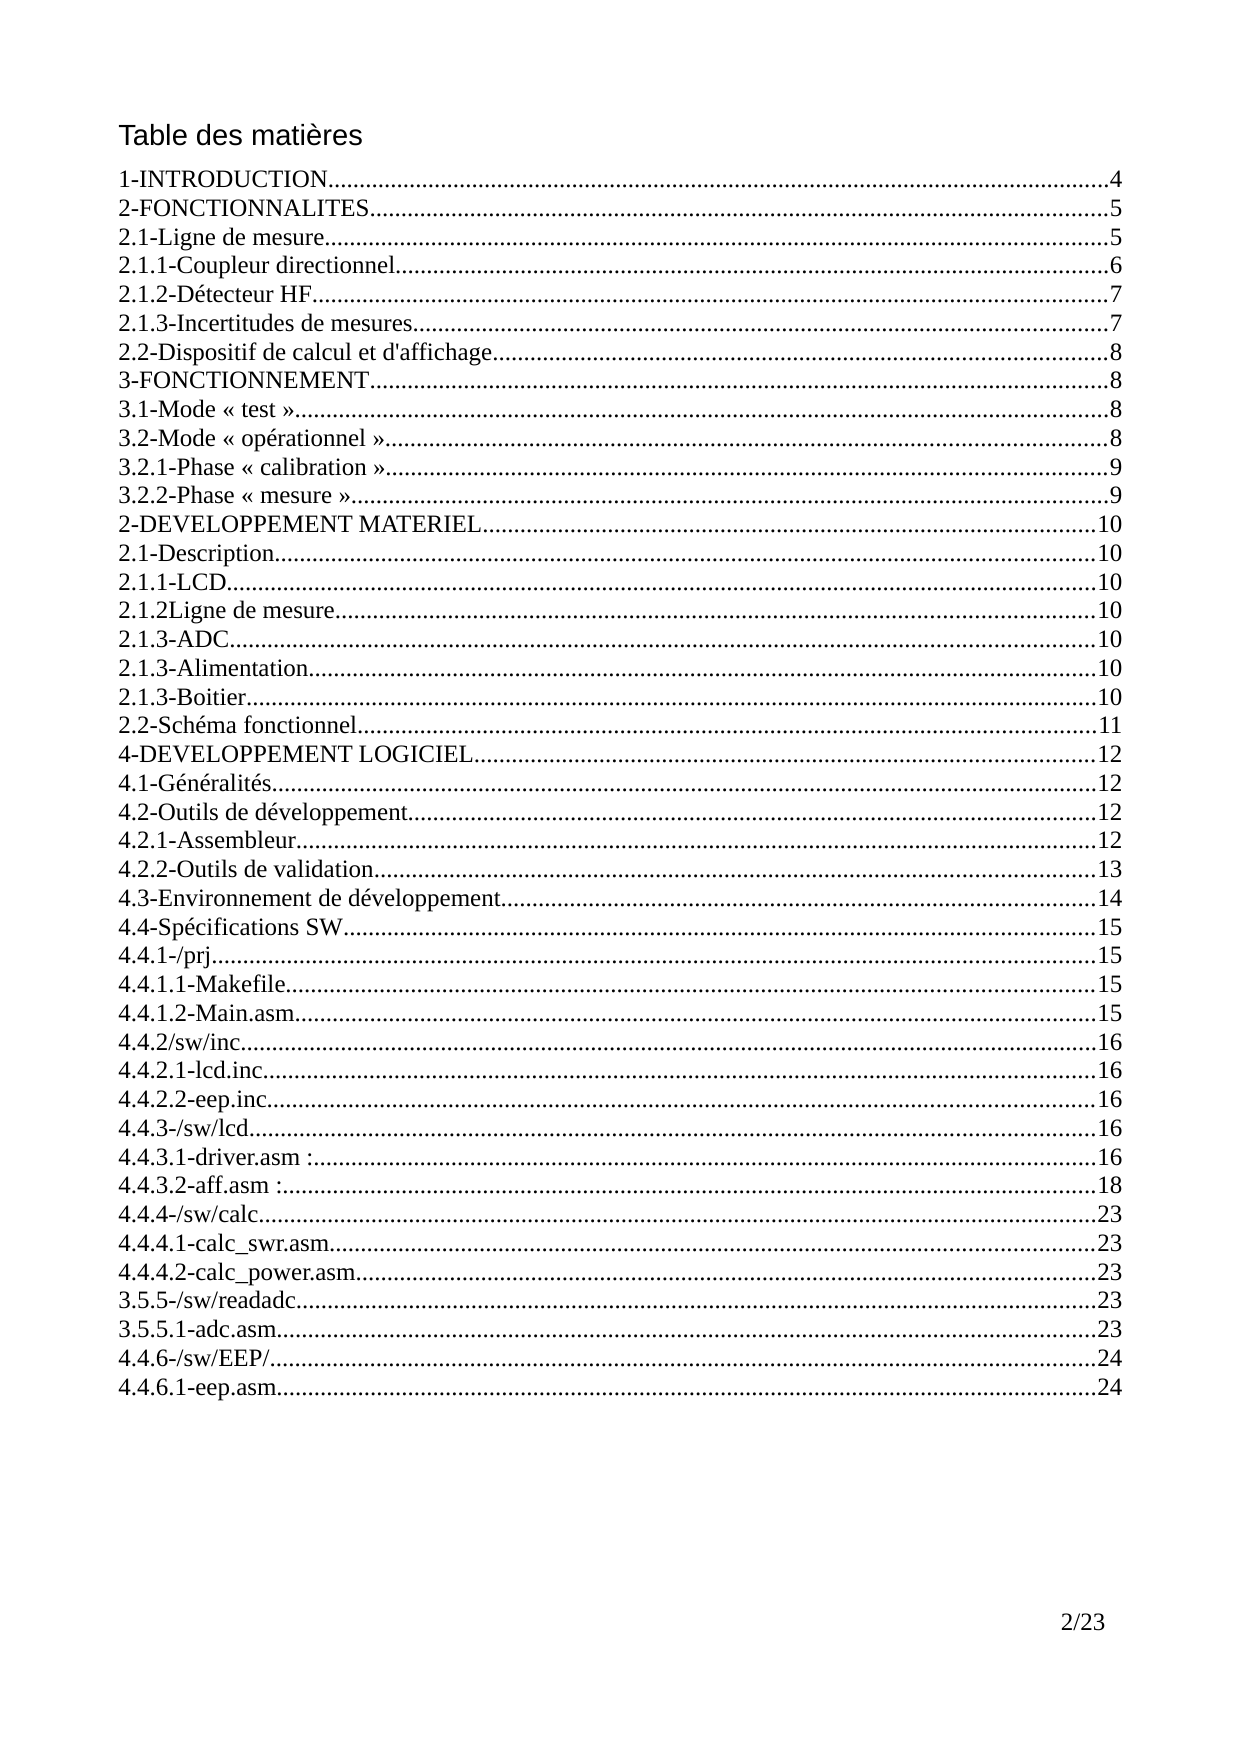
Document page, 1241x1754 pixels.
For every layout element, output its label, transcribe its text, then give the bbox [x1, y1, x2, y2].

text 2-FONCTIONNALITES 5 [118, 193, 1122, 222]
text 2.2-Schéma fonctionnel 11 [118, 710, 1122, 739]
text 2.1.1-Coupleur directionnel 6 [118, 250, 1122, 279]
text 2.1.2Ligne de mesure 10 [118, 595, 1122, 624]
text 4.4.2.1-lcd.inc 16 [118, 1055, 1122, 1084]
text 2.1.1-LCD 10 [118, 567, 1122, 595]
text 4.2.2-Outils de validation 13 [118, 854, 1122, 883]
text 4.4.4.1-calc_swr.asm 23 [118, 1228, 1122, 1257]
text 3.2-Mode « opérationnel » 8 [118, 423, 1122, 452]
text 3.5.5-/sw/readadc 23 [118, 1285, 1122, 1314]
text 4.4.2/sw/inc 16 [118, 1027, 1122, 1055]
text 4.3-Environnement de développement 14 [118, 883, 1122, 912]
text 2.1-Description 10 [118, 538, 1122, 567]
text 4.4.2.2-eep.inc 16 [118, 1084, 1122, 1113]
text 4.4.6.1-eep.asm 24 [118, 1372, 1122, 1400]
subtitle Table des matières [118, 118, 1122, 152]
text 4.4.1.2-Main.asm 15 [118, 998, 1122, 1027]
text 2.1-Ligne de mesure 5 [118, 222, 1122, 250]
text 3.5.5.1-adc.asm 23 [118, 1314, 1122, 1343]
text 4.4-Spécifications SW 15 [118, 912, 1122, 940]
text 2.1.3-Alimentation 10 [118, 653, 1122, 682]
text 4.2.1-Assembleur 12 [118, 825, 1122, 854]
text 4.4.3.2-aff.asm : 18 [118, 1170, 1122, 1199]
text 3.1-Mode « test » 8 [118, 394, 1122, 423]
text 3.2.1-Phase « calibration » 9 [118, 452, 1122, 480]
text 2.1.3-ADC 10 [118, 624, 1122, 653]
text 4.4.6-/sw/EEP/ 24 [118, 1343, 1122, 1372]
text 2.1.3-Incertitudes de mesures 7 [118, 308, 1122, 337]
text 2.2-Dispositif de calcul et d'affichage 8 [118, 337, 1122, 365]
text 4.2-Outils de développement 12 [118, 797, 1122, 825]
text 2.1.3-Boitier 10 [118, 682, 1122, 710]
text 4.4.1-/prj 15 [118, 940, 1122, 969]
text 4.4.4-/sw/calc 23 [118, 1199, 1122, 1228]
text 2-DEVELOPPEMENT MATERIEL 10 [118, 509, 1122, 538]
text 3.2.2-Phase « mesure » 9 [118, 480, 1122, 509]
text 4.4.3-/sw/lcd 16 [118, 1113, 1122, 1142]
text 2.1.2-Détecteur HF 7 [118, 279, 1122, 308]
text 1-INTRODUCTION 4 [118, 164, 1122, 193]
text 4.4.3.1-driver.asm : 16 [118, 1142, 1122, 1170]
text 4.4.1.1-Makefile 15 [118, 969, 1122, 998]
text 4.4.4.2-calc_power.asm 23 [118, 1257, 1122, 1285]
text 4.1-Généralités 12 [118, 768, 1122, 797]
text 4-DEVELOPPEMENT LOGICIEL 12 [118, 739, 1122, 768]
text 3-FONCTIONNEMENT 8 [118, 365, 1122, 394]
